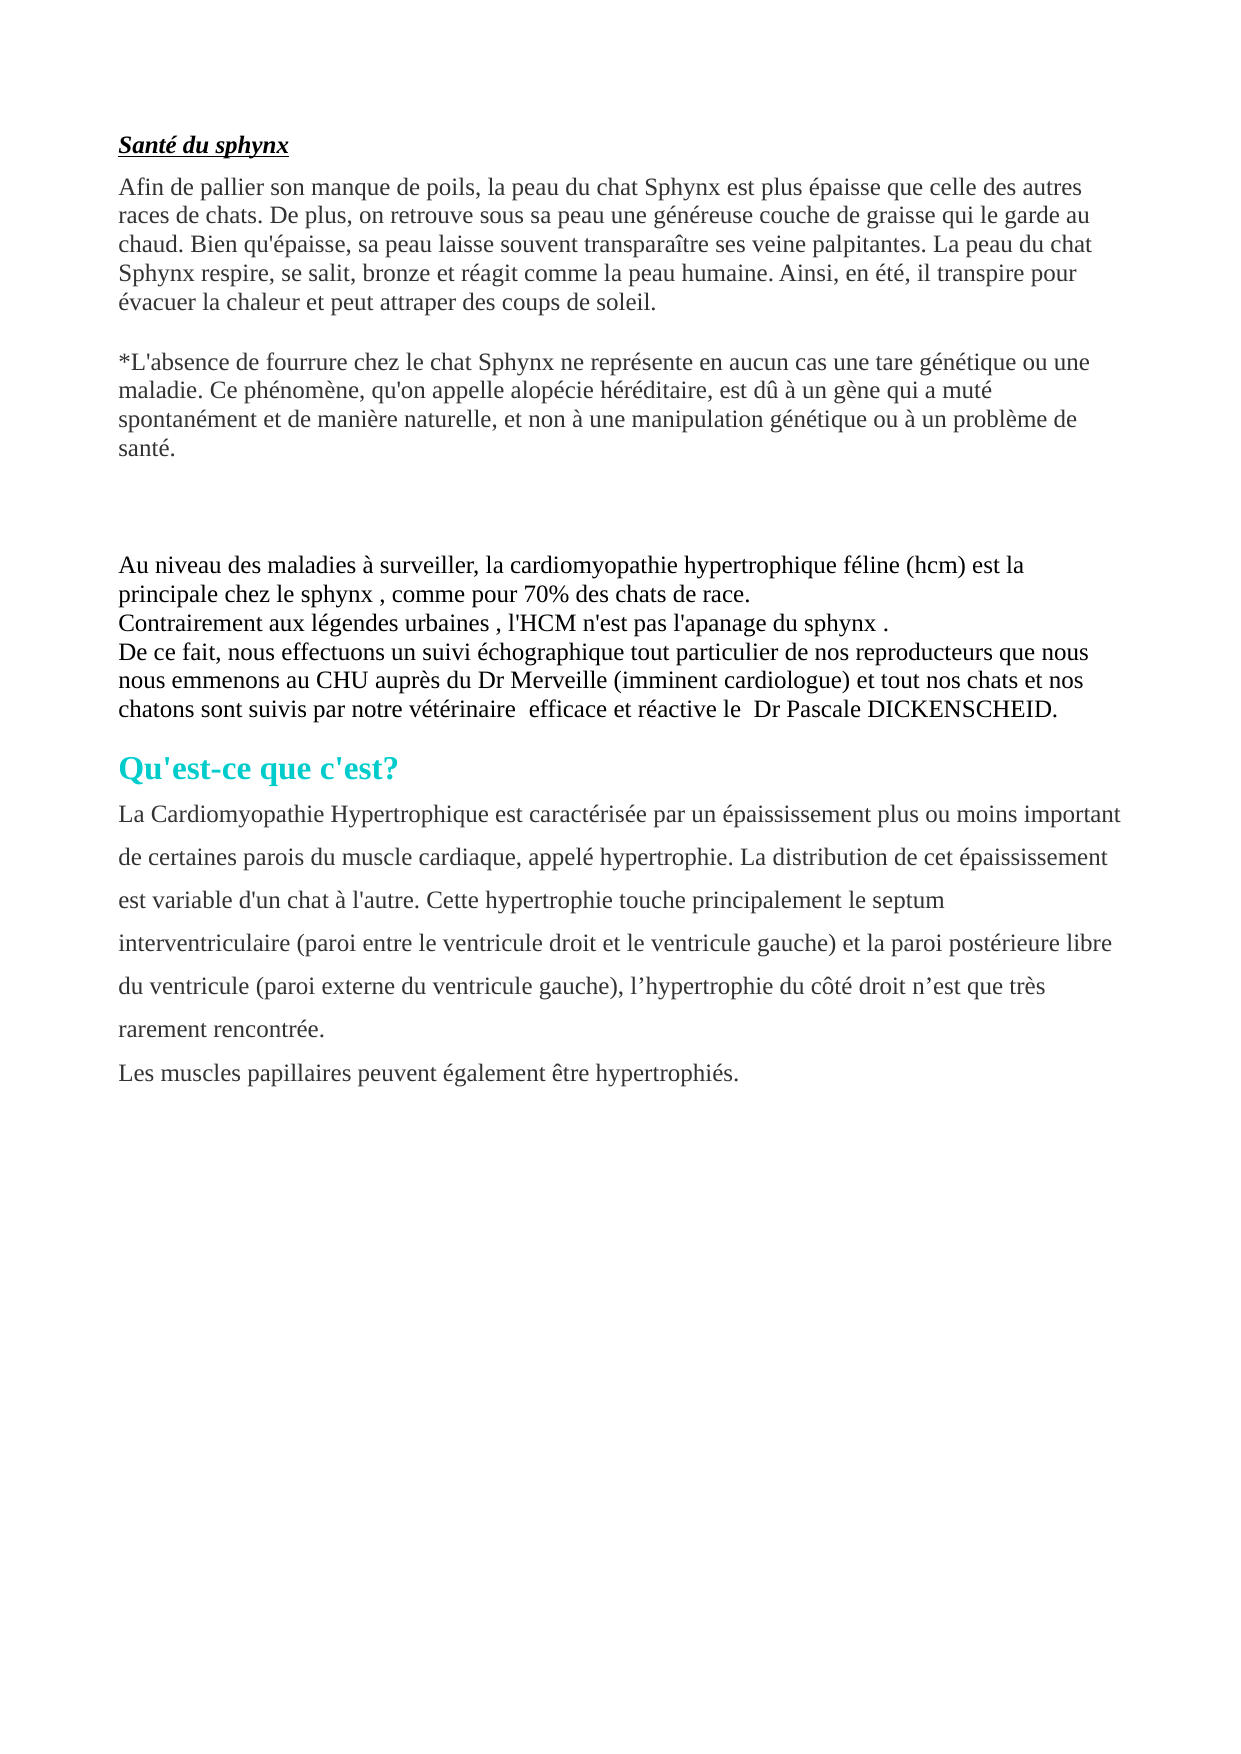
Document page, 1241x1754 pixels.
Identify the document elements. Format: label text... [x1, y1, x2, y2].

text Santé du sphynx [118, 131, 1122, 159]
text *L'absence de fourrure chez le chat Sphynx ne représente en aucun cas une tare génétique ou une maladie. Ce phénomène, qu'on appelle alopécie héréditaire, est dû à un gène qui a muté spontanément et de manière naturelle, et non à une manipulation génétique ou à un problème de santé. [118, 347, 1122, 462]
text Afin de pallier son manque de poils, la peau du chat Sphynx est plus épaisse que celle des autres races de chats. De plus, on retrouve sous sa peau une généreuse couche de graisse qui le garde au chaud. Bien qu'épaisse, sa peau laisse souvent transparaître ses veine palpitantes. La peau du chat Sphynx respire, se salit, bronze et réagit comme la peau humaine. Ainsi, en été, il transpire pour évacuer la chaleur et peut attraper des coups de soleil. [118, 172, 1122, 316]
text Au niveau des maladies à surveiller, la cardiomyopathie hypertrophique féline (hcm) est la principale chez le sphynx , comme pour 70% des chats de race. [118, 551, 1122, 608]
text La Cardiomyopathie Hypertrophique est caractérisée par un épaississement plus ou moins important de certaines parois du muscle cardiaque, appelé hypertrophie. La distribution de cet épaississement est variable d'un chat à l'autre. Cette hypertrophie touche principalement le septum interventriculaire (paroi entre le ventricule droit et le ventricule gauche) et la paroi postérieure libre du ventricule (paroi externe du ventricule gauche), l’hypertrophie du côté droit n’est que très rarement rencontrée. Les muscles papillaires peuvent également être hypertrophiés. [118, 799, 1122, 1086]
text Contrairement aux légendes urbaines , l'HCM n'est pas l'apanage du sphynx . [118, 608, 1122, 637]
text De ce fait, nous effectuons un suivi échographique tout particulier de nos reproducteurs que nous nous emmenons au CHU auprès du Dr Merveille (imminent cardiologue) et tout nos chats et nos chatons sont suivis par notre vétérinaire efficace et réactive le Dr Pascale DICKENSCHEID. [118, 637, 1122, 723]
subtitle Qu'est-ce que c'est? [118, 748, 1122, 786]
